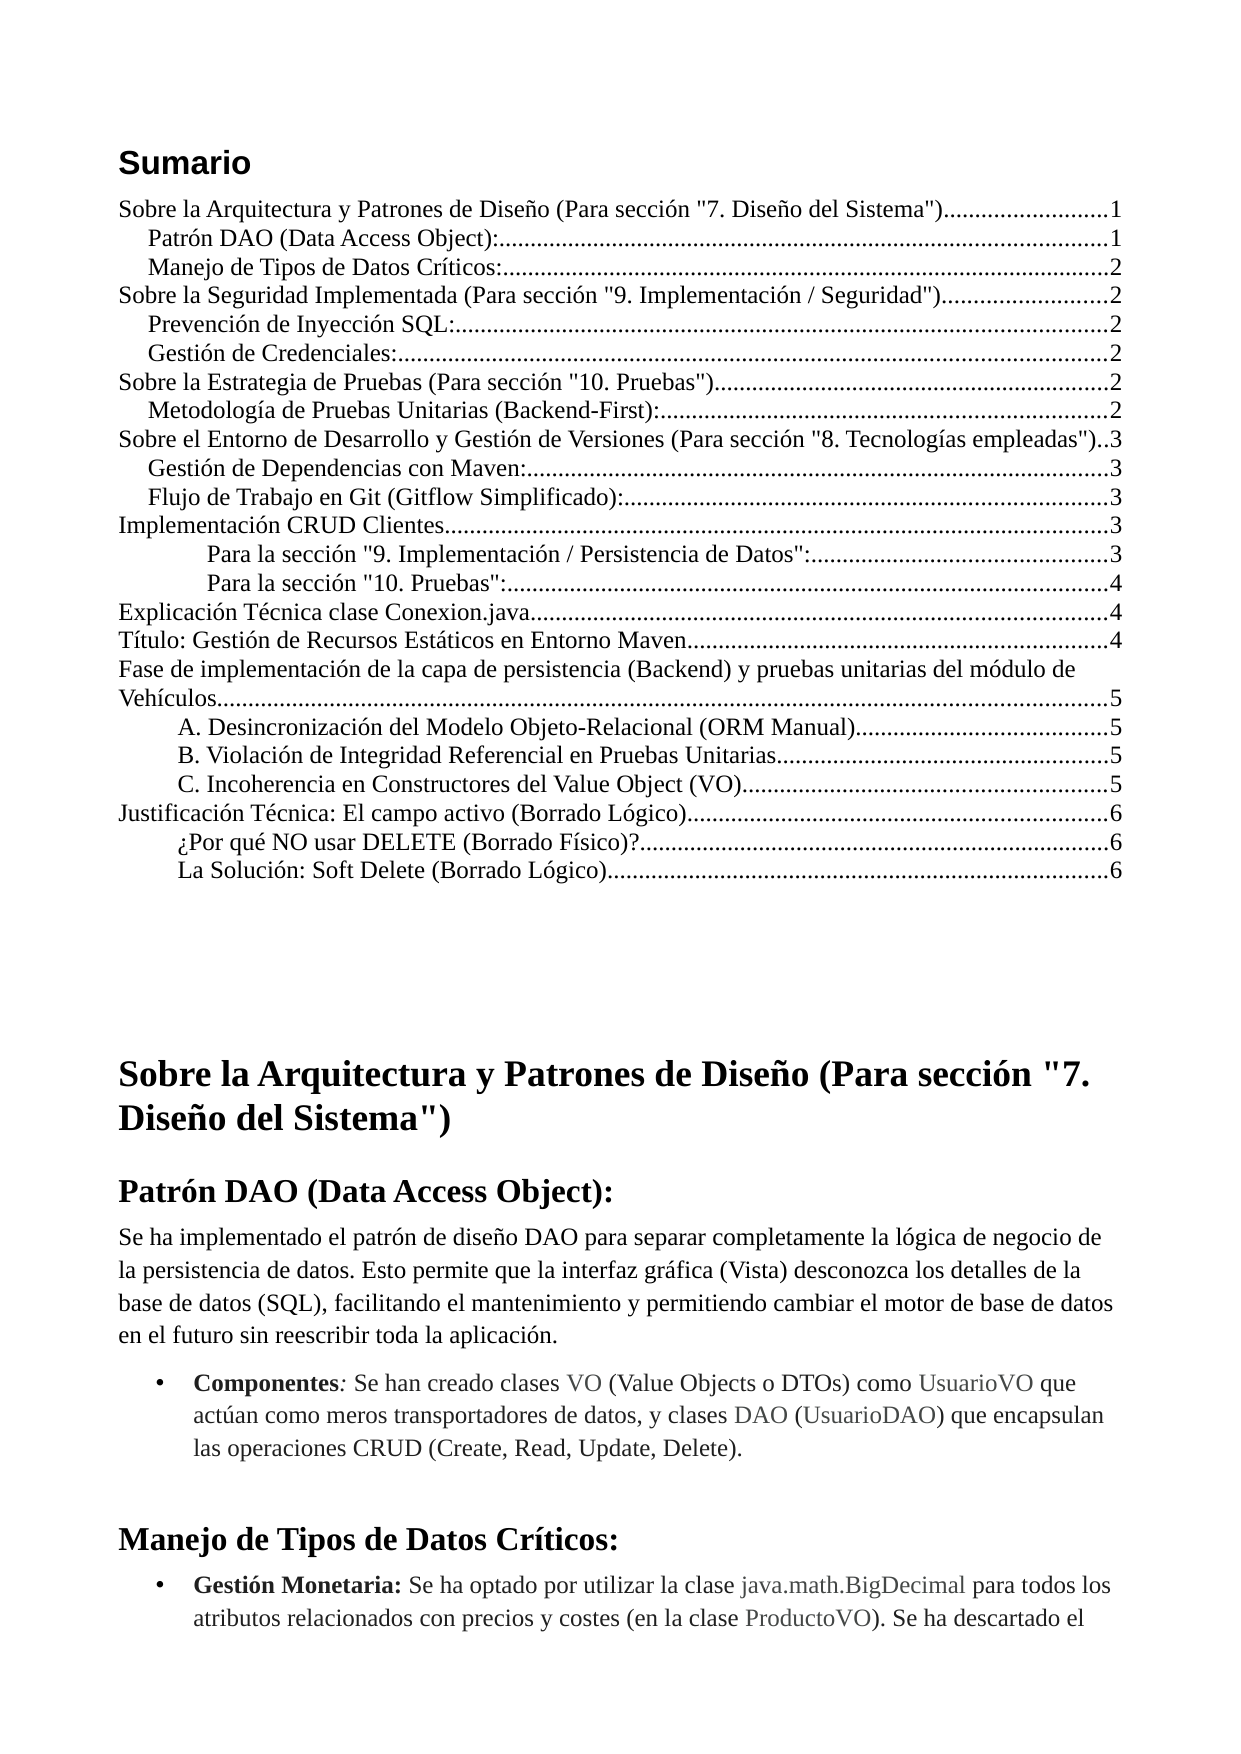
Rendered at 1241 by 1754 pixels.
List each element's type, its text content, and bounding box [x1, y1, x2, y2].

text Sobre la Estrategia de Pruebas (Para sección "10. Pruebas") 2 [118, 367, 1122, 395]
subtitle Manejo de Tipos de Datos Críticos: [118, 1519, 1122, 1558]
text Sobre la Seguridad Implementada (Para sección "9. Implementación / Seguridad") 2 [118, 280, 1122, 309]
text Gestión de Dependencias con Maven: 3 [148, 453, 1122, 482]
text Manejo de Tipos de Datos Críticos: 2 [148, 252, 1122, 280]
list Gestión Monetaria: Se ha optado por utilizar la clase java.math.BigDecimal para todos los atributos relacionados con precios y costes (en la clase ProductoVO). Se ha descartado el [156, 1570, 1122, 1632]
text B. Violación de Integridad Referencial en Pruebas Unitarias 5 [177, 740, 1122, 769]
list Componentes: Se han creado clases VO (Value Objects o DTOs) como UsuarioVO que actúan como meros transportadores de datos, y clases DAO (UsuarioDAO) que encapsulan las operaciones CRUD (Create, Read, Update, Delete). [156, 1368, 1122, 1462]
text Explicación Técnica clase Conexion.java 4 [118, 597, 1122, 625]
text Patrón DAO (Data Access Object): 1 [148, 223, 1122, 252]
text Implementación CRUD Clientes 3 [118, 510, 1122, 539]
text Fase de implementación de la capa de persistencia (Backend) y pruebas unitarias del módulo de Vehículos 5 [118, 654, 1122, 712]
text Gestión de Credenciales: 2 [148, 338, 1122, 367]
text Metodología de Pruebas Unitarias (Backend-First): 2 [148, 395, 1122, 424]
text A. Desincronización del Modelo Objeto-Relacional (ORM Manual) 5 [177, 712, 1122, 740]
text Se ha implementado el patrón de diseño DAO para separar completamente la lógica de negocio de la persistencia de datos. Esto permite que la interfaz gráfica (Vista) desconozca los detalles de la base de datos (SQL), facilitando el mantenimiento y permitiendo cambiar el motor de base de datos en el futuro sin reescribir toda la aplicación. [118, 1222, 1122, 1349]
text ¿Por qué NO usar DELETE (Borrado Físico)? 6 [177, 827, 1122, 855]
text Título: Gestión de Recursos Estáticos en Entorno Maven 4 [118, 625, 1122, 654]
text Prevención de Inyección SQL: 2 [148, 309, 1122, 338]
text Flujo de Trabajo en Git (Gitflow Simplificado): 3 [148, 482, 1122, 510]
text C. Incoherencia en Constructores del Value Object (VO) 5 [177, 769, 1122, 798]
text La Solución: Soft Delete (Borrado Lógico) 6 [177, 855, 1122, 884]
text Para la sección "10. Pruebas": 4 [207, 568, 1122, 597]
text Sobre el Entorno de Desarrollo y Gestión de Versiones (Para sección "8. Tecnologías empleadas") 3 [118, 424, 1122, 453]
text Sobre la Arquitectura y Patrones de Diseño (Para sección "7. Diseño del Sistema") 1 [118, 194, 1122, 223]
subtitle Patrón DAO (Data Access Object): [118, 1171, 1122, 1210]
subtitle Sobre la Arquitectura y Patrones de Diseño (Para sección "7. Diseño del Sistema") [118, 1052, 1122, 1138]
subtitle Sumario [118, 143, 1122, 182]
text Para la sección "9. Implementación / Persistencia de Datos": 3 [207, 539, 1122, 568]
text Justificación Técnica: El campo activo (Borrado Lógico) 6 [118, 798, 1122, 827]
